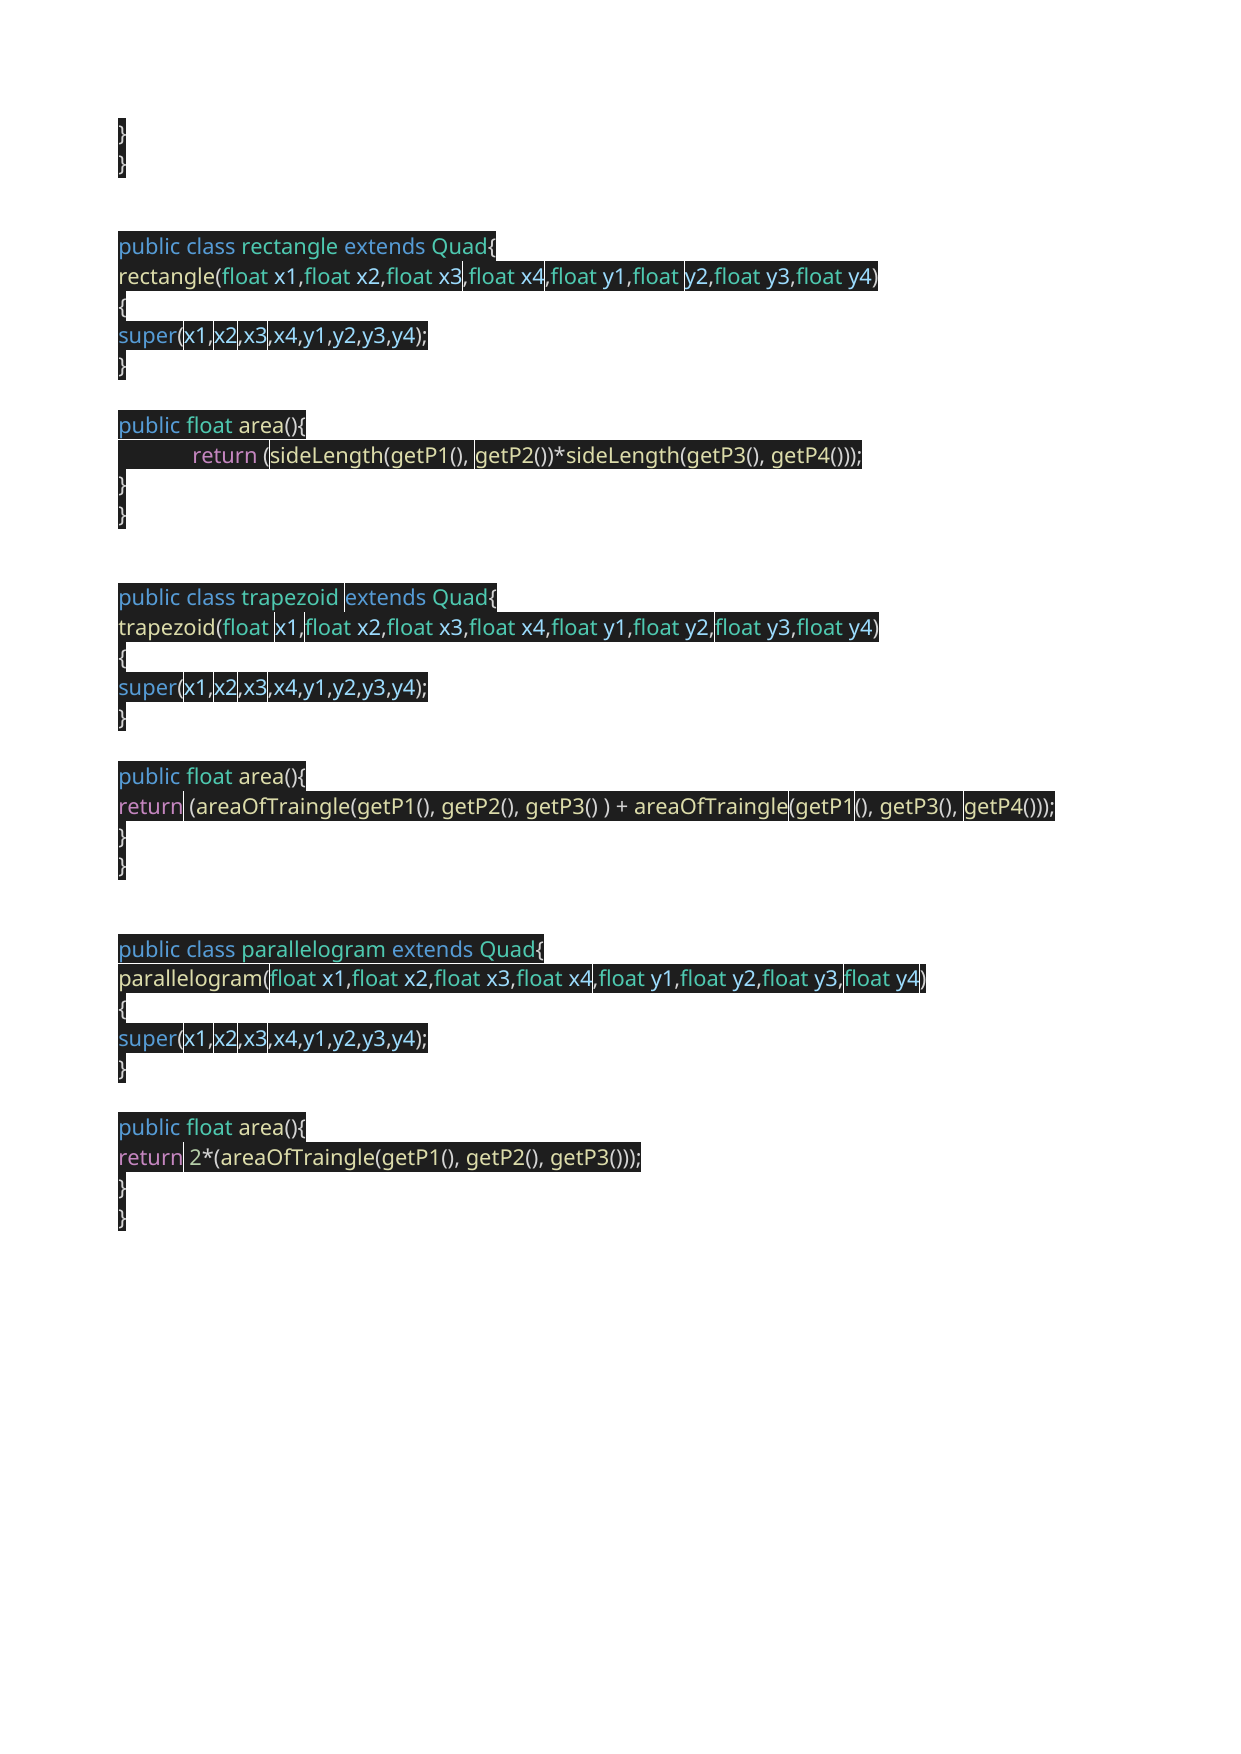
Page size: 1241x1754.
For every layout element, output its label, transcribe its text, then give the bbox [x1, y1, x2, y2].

text } [118, 1053, 1122, 1083]
text public class rectangle extends Quad{ [118, 231, 1122, 261]
text return 2*(areaOfTraingle(getP1(), getP2(), getP3())); [118, 1142, 1122, 1172]
text { [118, 993, 1122, 1023]
text super(x1,x2,x3,x4,y1,y2,y3,y4); [118, 672, 1122, 702]
text } [118, 1202, 1122, 1231]
text rectangle(float x1,float x2,float x3,float x4,float y1,float y2,float y3,float y4) [118, 261, 1122, 291]
text return (areaOfTraingle(getP1(), getP2(), getP3() ) + areaOfTraingle(getP1(), getP3(), getP4())); [118, 791, 1122, 821]
text } [118, 148, 1122, 178]
text } [118, 118, 1122, 148]
text public class trapezoid extends Quad{ [118, 582, 1122, 612]
text } [118, 702, 1122, 731]
text public class parallelogram extends Quad{ [118, 934, 1122, 963]
text } [118, 499, 1122, 529]
text parallelogram(float x1,float x2,float x3,float x4,float y1,float y2,float y3,float y4) [118, 963, 1122, 993]
text } [118, 469, 1122, 499]
text public float area(){ [118, 410, 1122, 439]
text } [118, 821, 1122, 850]
text super(x1,x2,x3,x4,y1,y2,y3,y4); [118, 321, 1122, 350]
text } [118, 350, 1122, 380]
text } [118, 1172, 1122, 1202]
text public float area(){ [118, 1112, 1122, 1142]
text { [118, 291, 1122, 321]
text } [118, 850, 1122, 880]
text public float area(){ [118, 761, 1122, 791]
text { [118, 642, 1122, 672]
text trapezoid(float x1,float x2,float x3,float x4,float y1,float y2,float y3,float y4) [118, 612, 1122, 642]
text return (sideLength(getP1(), getP2())*sideLength(getP3(), getP4())); [118, 439, 1122, 469]
text super(x1,x2,x3,x4,y1,y2,y3,y4); [118, 1023, 1122, 1053]
